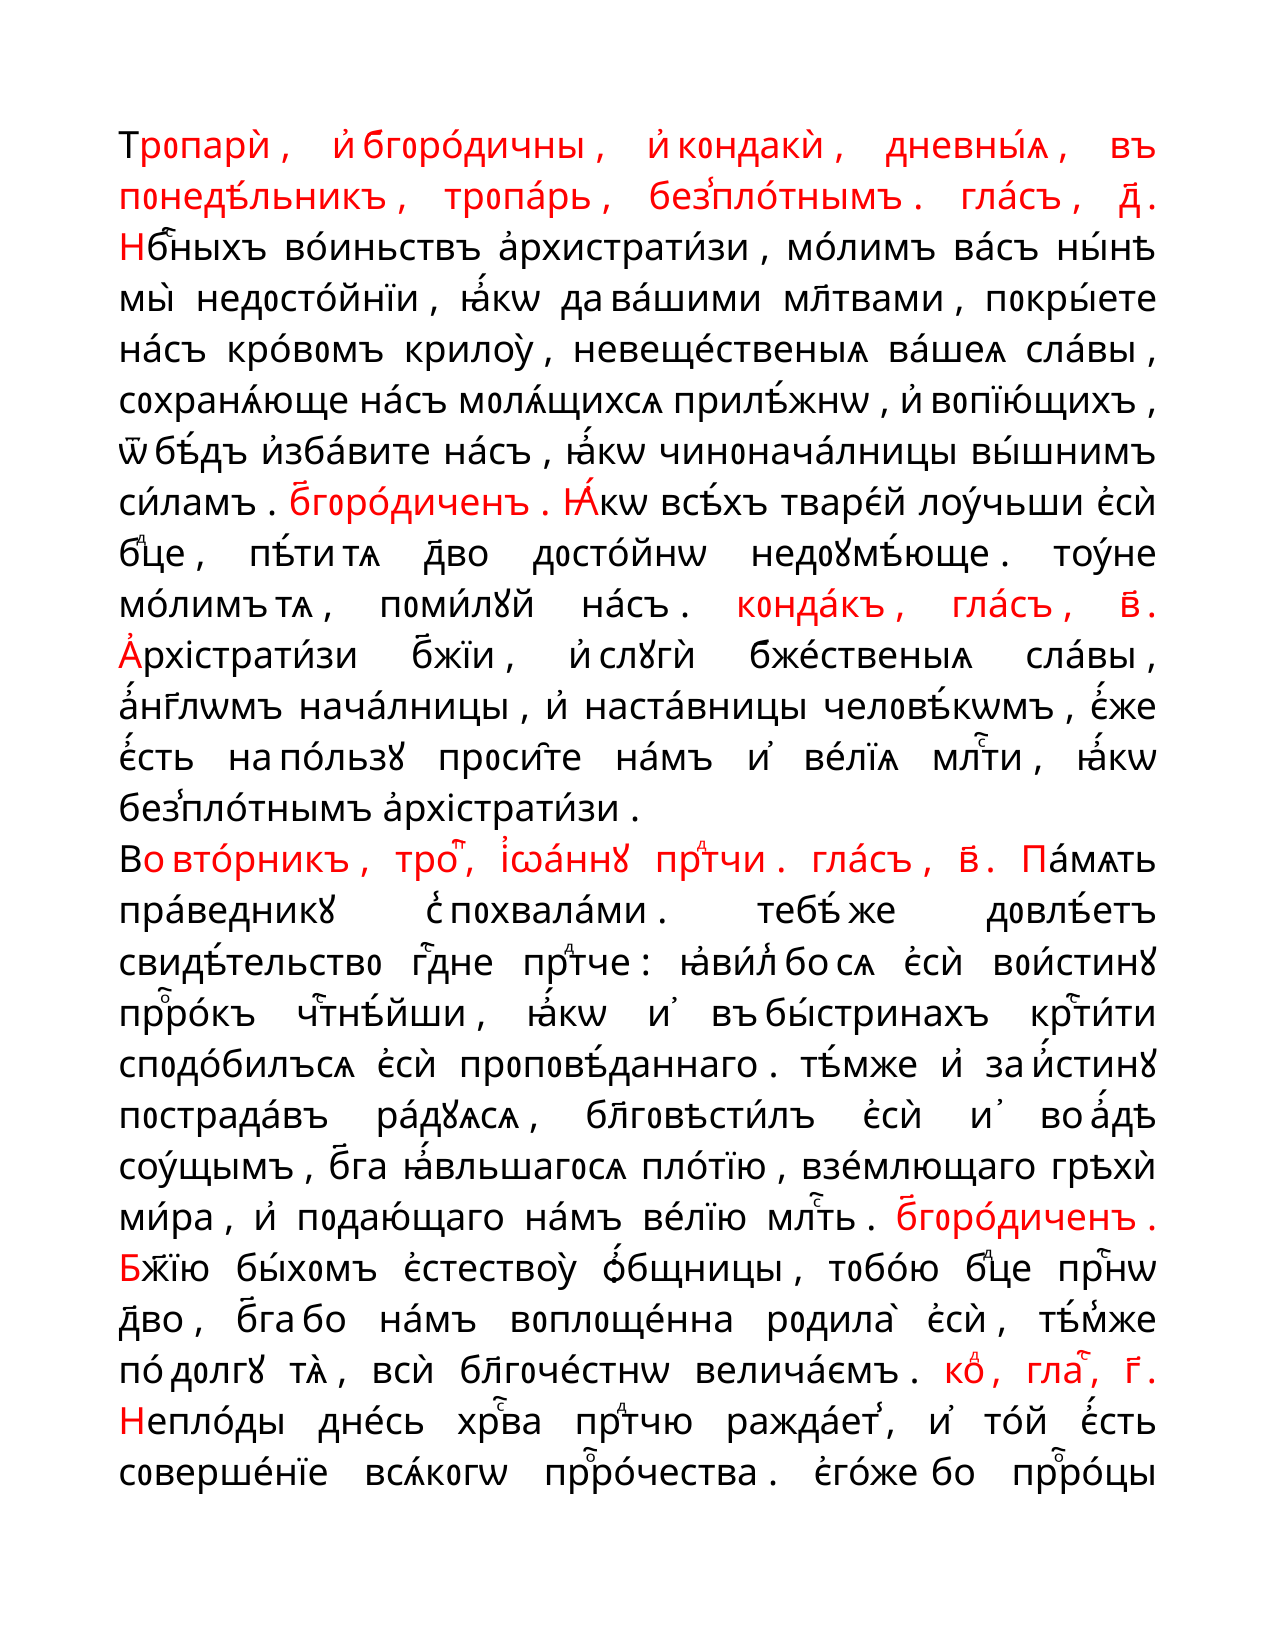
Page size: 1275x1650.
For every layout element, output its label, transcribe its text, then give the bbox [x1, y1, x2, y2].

text Трᲂпарѝ , и҆ б҃гᲂро́ᲁичны , и҆ кᲂнᲁакѝ , ᲁневны́ѧ , въ пᲂнеᲁѣ́льникъ , трᲂпа́рь , без̾пло́тнымъ . гла́съ , ᲁ҃ . Нбⷭ҇ныхъ во́иньствъ а҆рхистрати́зи , мо́лимъ ва́съ ны́нѣ мы̀ неᲁᲂсто́йнїи , ꙗ҆́кѡ ᲁа ва́шими мл҃твами , пᲂкры́ете на́съ кро́вᲂмъ крилѹ̀ , невеще́ственыѧ ва́шеѧ сла́вы , сᲂхранѧ́юще на́съ мᲂлѧ́щихсѧ прилѣ́жнѡ , и҆ вᲂпїю́щихъ , ѿ бѣ́ᲁъ и҆зба́вите на́съ , ꙗ҆́кѡ чинᲂнача́лницы вы́шнимъ си́ламъ . б҃гᲂро́ᲁиченъ . Ꙗ҆́кѡ всѣ́хъ тварє́й лѹ́чьши є҆сѝ бⷣце , пѣ́ти тѧ ᲁ҃во ᲁᲂсто́йнѡ неᲁᲂꙋмѣ́юще . тѹ́не мо́лимъ тѧ , пᲂми́лꙋй на́съ . кᲂнᲁа́къ , гла́съ , в҃ . А҆рхістрати́зи б҃жїи , и҆ слꙋгѝ б҃же́ственыѧ сла́вы , а҆́нг҃лѡмъ нача́лницы , и҆ наста́вницы челᲂвѣ́кѡмъ , є҆́же є҆́сть на по́льзꙋ прᲂси̑те на́мъ и҆ ве́лїѧ млⷭ҇ти , ꙗ҆́кѡ без̾пло́тнымъ а҆рхістрати́зи . [118, 118, 1157, 833]
text Во вто́рникъ , троⷫ҇ , і҆ꙍа́ннꙋ прⷣтчи . гла́съ , в҃ . Па́мѧть пра́веᲁникꙋ с̾ пᲂхвала́ми . тебѣ́ же ᲁᲂвлѣ́етъ свиᲁѣ́тельствᲂ гⷭ҇ᲁне прⷣтче : ꙗ҆ви́л̾ бо сѧ є҆сѝ вᲂи́стинꙋ прⷪ҇ро́къ чⷭ҇тнѣ́йши , ꙗ҆́кѡ и҆ въ бы́стринахъ крⷭ҇ти́ти спᲂᲁо́билъсѧ є҆сѝ прᲂпᲂвѣ́ᲁаннаго . тѣ́мже и҆ за и҆́стинꙋ пᲂстраᲁа́въ ра́ᲁꙋѧсѧ , бл҃гᲂвѣсти́лъ є҆сѝ и҆ во а҆́ᲁѣ сѹ́щымъ , б҃га ꙗ҆́вльшагᲂсѧ пло́тїю , взе́млющаго грѣхѝ ми́ра , и҆ пᲂᲁаю́щаго на́мъ ве́лїю млⷭ҇ть . б҃гᲂро́ᲁиченъ . Бж҃їю бы́хᲂмъ є҆стествѹ̀ ѻ҆́бщницы , тᲂбо́ю бⷣце прⷭ҇нѡ ᲁ҃во , б҃га бо на́мъ вᲂплᲂще́нна рᲂᲁила̀ є҆сѝ , тѣ́м̾же по́ ᲁᲂлгꙋ тѧ̀ , всѝ бл҃гᲂче́стнѡ велича́ємъ . коⷣ , глаⷭ҇ , г҃ . Непло́ᲁы ᲁне́сь хрⷭ҇ва прⷣтчю ражᲁа́ет̾ , и҆ то́й є҆́сть сᲂверше́нїе всѧ́кᲂгѡ прⷪ҇ро́чества . є҆го́же бо прⷪ҇ро́цы [118, 833, 1157, 1496]
